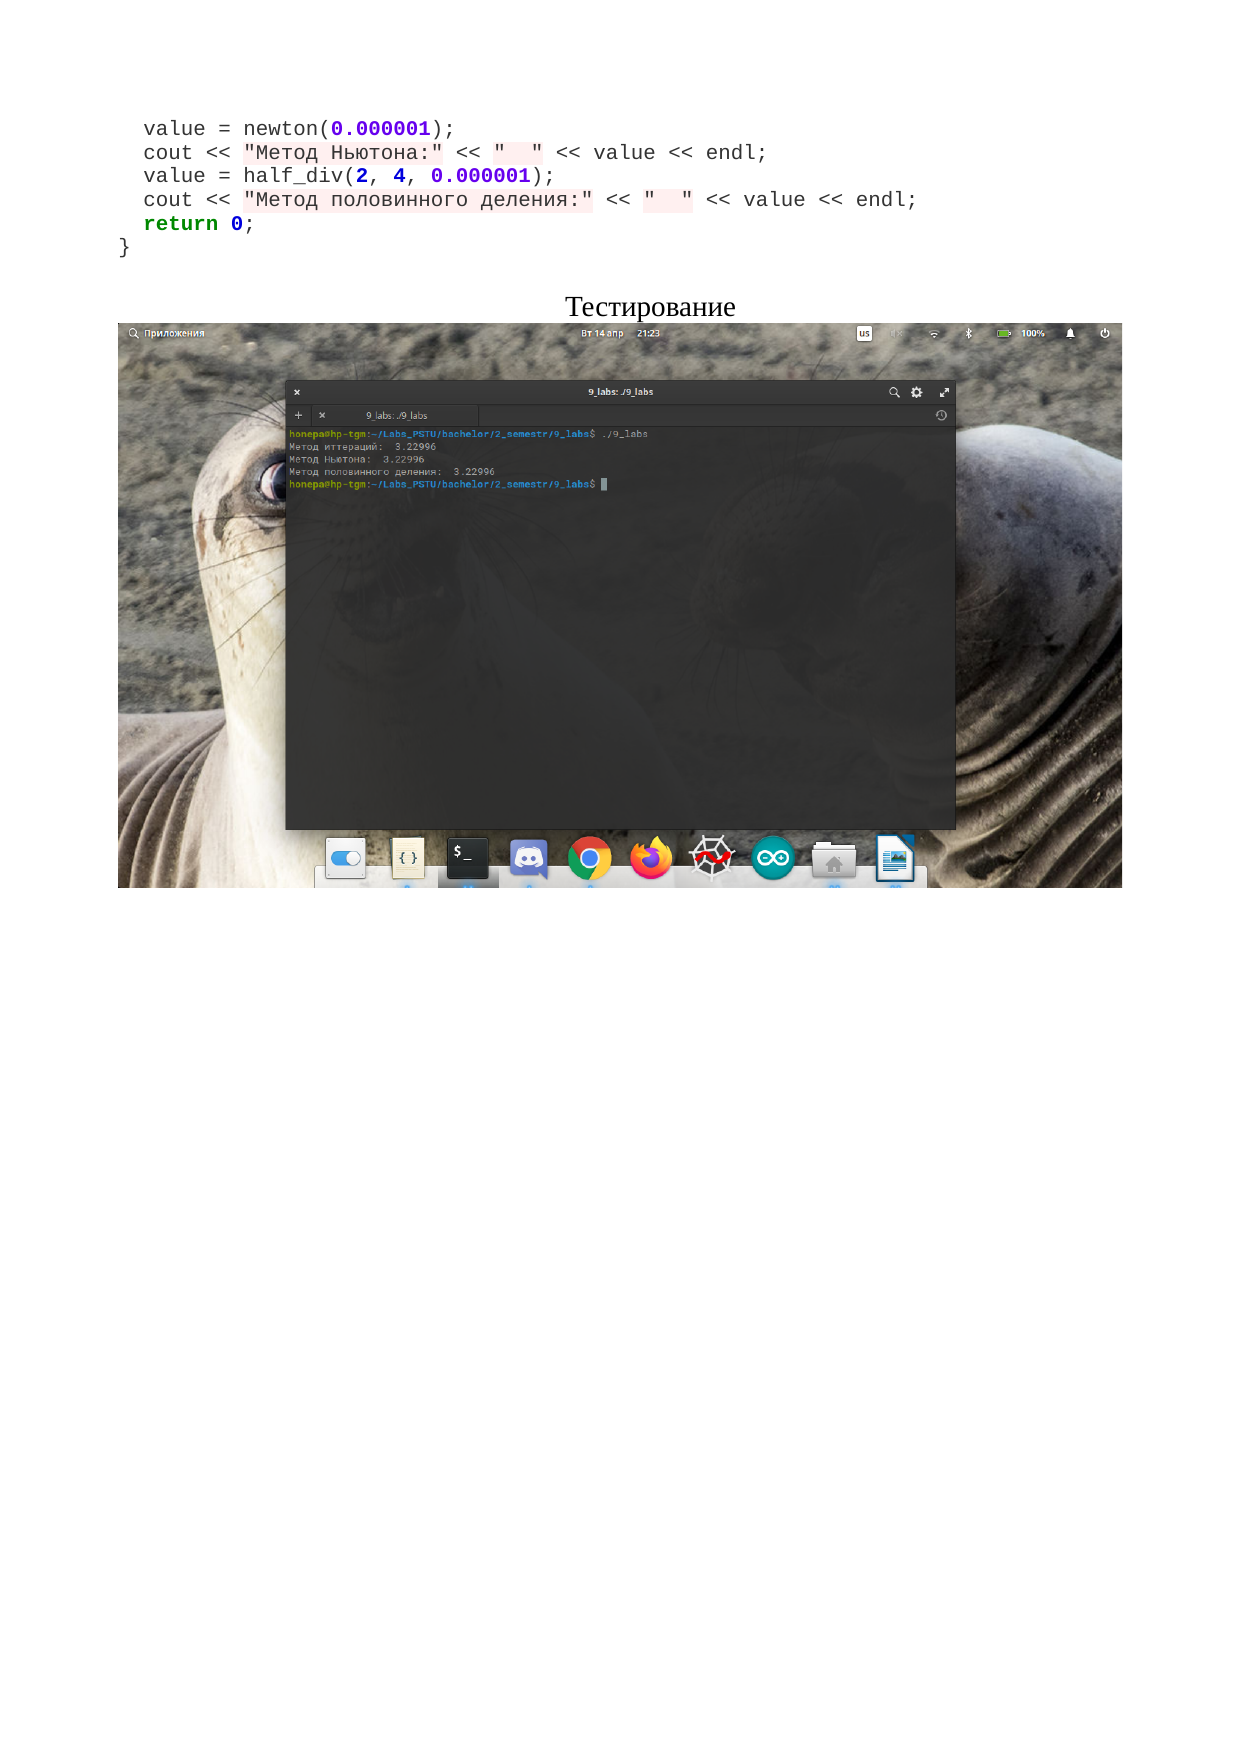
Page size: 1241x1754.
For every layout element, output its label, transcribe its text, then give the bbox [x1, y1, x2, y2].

text return 0; [118, 213, 1122, 236]
text cout << "Метод половинного деления:" << " " << value << endl; [118, 189, 1122, 213]
text value = newton(0.000001); [118, 118, 1122, 142]
text Тестирование [118, 289, 1122, 323]
text cout << "Метод Ньютона:" << " " << value << endl; [118, 142, 1122, 165]
text value = half_div(2, 4, 0.000001); [118, 165, 1122, 189]
picture [118, 323, 1123, 888]
text } [118, 236, 1122, 260]
